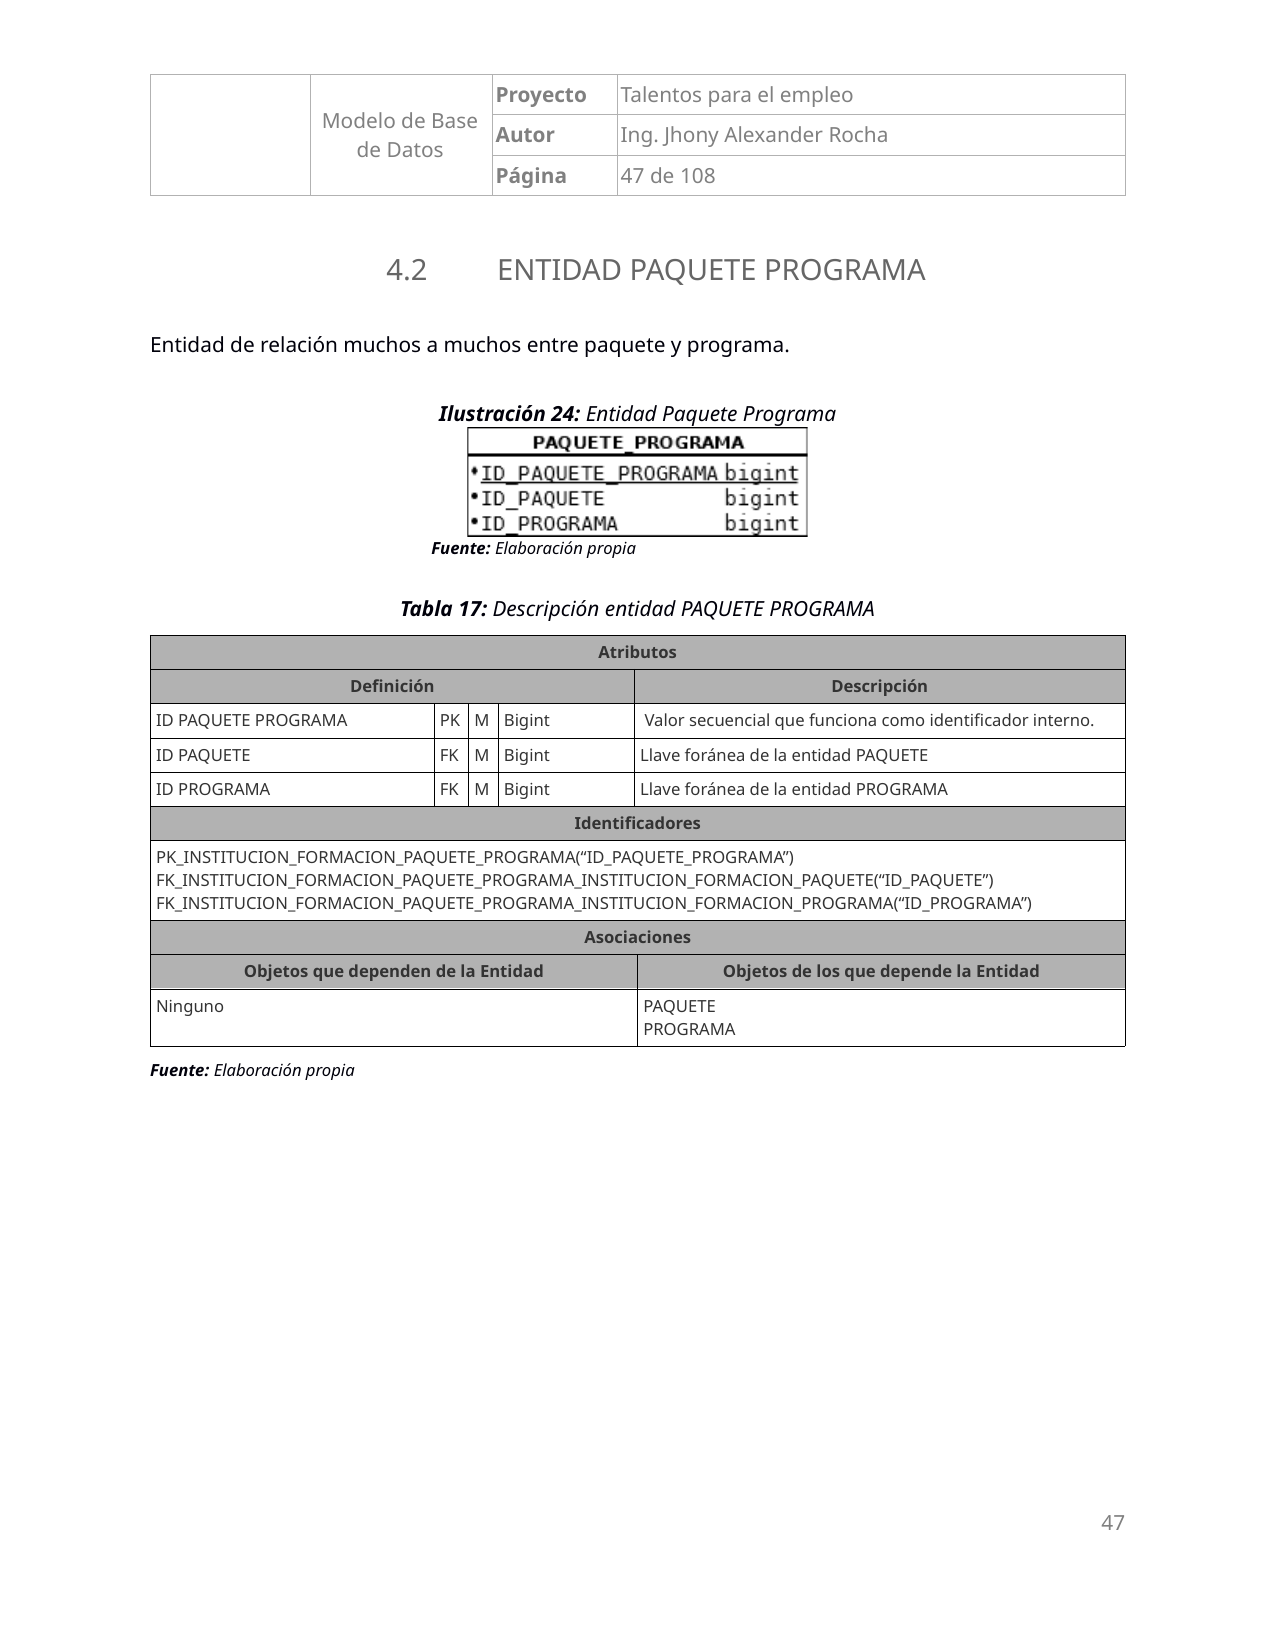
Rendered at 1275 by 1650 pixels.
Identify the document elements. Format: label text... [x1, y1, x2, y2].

table_cell Llave foránea de la entidad PAQUETE [635, 739, 1125, 772]
table_cell Ninguno [151, 990, 637, 1046]
table_cell Llave foránea de la entidad PROGRAMA [635, 773, 1125, 806]
table_cell Definición [151, 670, 634, 703]
table_cell Descripción [635, 670, 1125, 703]
table_cell FK [435, 739, 468, 772]
table_cell Bigint [499, 704, 634, 737]
table_cell ID PAQUETE [151, 739, 434, 772]
picture [467, 427, 808, 537]
table_cell ID PROGRAMA [151, 773, 434, 806]
table_cell PAQUETE PROGRAMA [638, 990, 1125, 1046]
text Entidad de relación muchos a muchos entre paquete y programa. [150, 330, 1125, 358]
table_cell Asociaciones [151, 921, 1125, 954]
table_cell Bigint [499, 773, 634, 806]
table_cell M [469, 739, 498, 772]
table_cell Bigint [499, 739, 634, 772]
table_cell M [469, 773, 498, 806]
table_cell Identificadores [151, 807, 1125, 840]
text Ilustración 24: Entidad Paquete Programa [431, 399, 844, 440]
table_cell PK_INSTITUCION_FORMACION_PAQUETE_PROGRAMA(“ID_PAQUETE_PROGRAMA”) FK_INSTITUCION_FORMACION_PAQUETE_PROGRAMA_INSTITUCION_FORMACION_PAQUETE(“ID_PAQUETE”) FK_INSTITUCION_FORMACION_PAQUETE_PROGRAMA_INSTITUCION_FORMACION_PROGRAMA(“ID_PROGRAMA”) [151, 841, 1125, 920]
table_cell ID PAQUETE PROGRAMA [151, 704, 434, 737]
text Fuente: Elaboración propia [150, 1058, 1125, 1081]
text Tabla 17: Descripción entidad PAQUETE PROGRAMA [150, 594, 1125, 622]
table_cell Valor secuencial que funciona como identificador interno. [635, 704, 1125, 737]
table_cell PK [435, 704, 468, 737]
text Fuente: Elaboración propia [431, 440, 844, 559]
table_cell Objetos de los que depende la Entidad [638, 955, 1125, 988]
table_header Atributos [151, 636, 1125, 669]
table_cell Objetos que dependen de la Entidad [151, 955, 637, 988]
subtitle Entidad paquete programa [179, 249, 1125, 289]
table_cell M [469, 704, 498, 737]
table_cell FK [435, 773, 468, 806]
